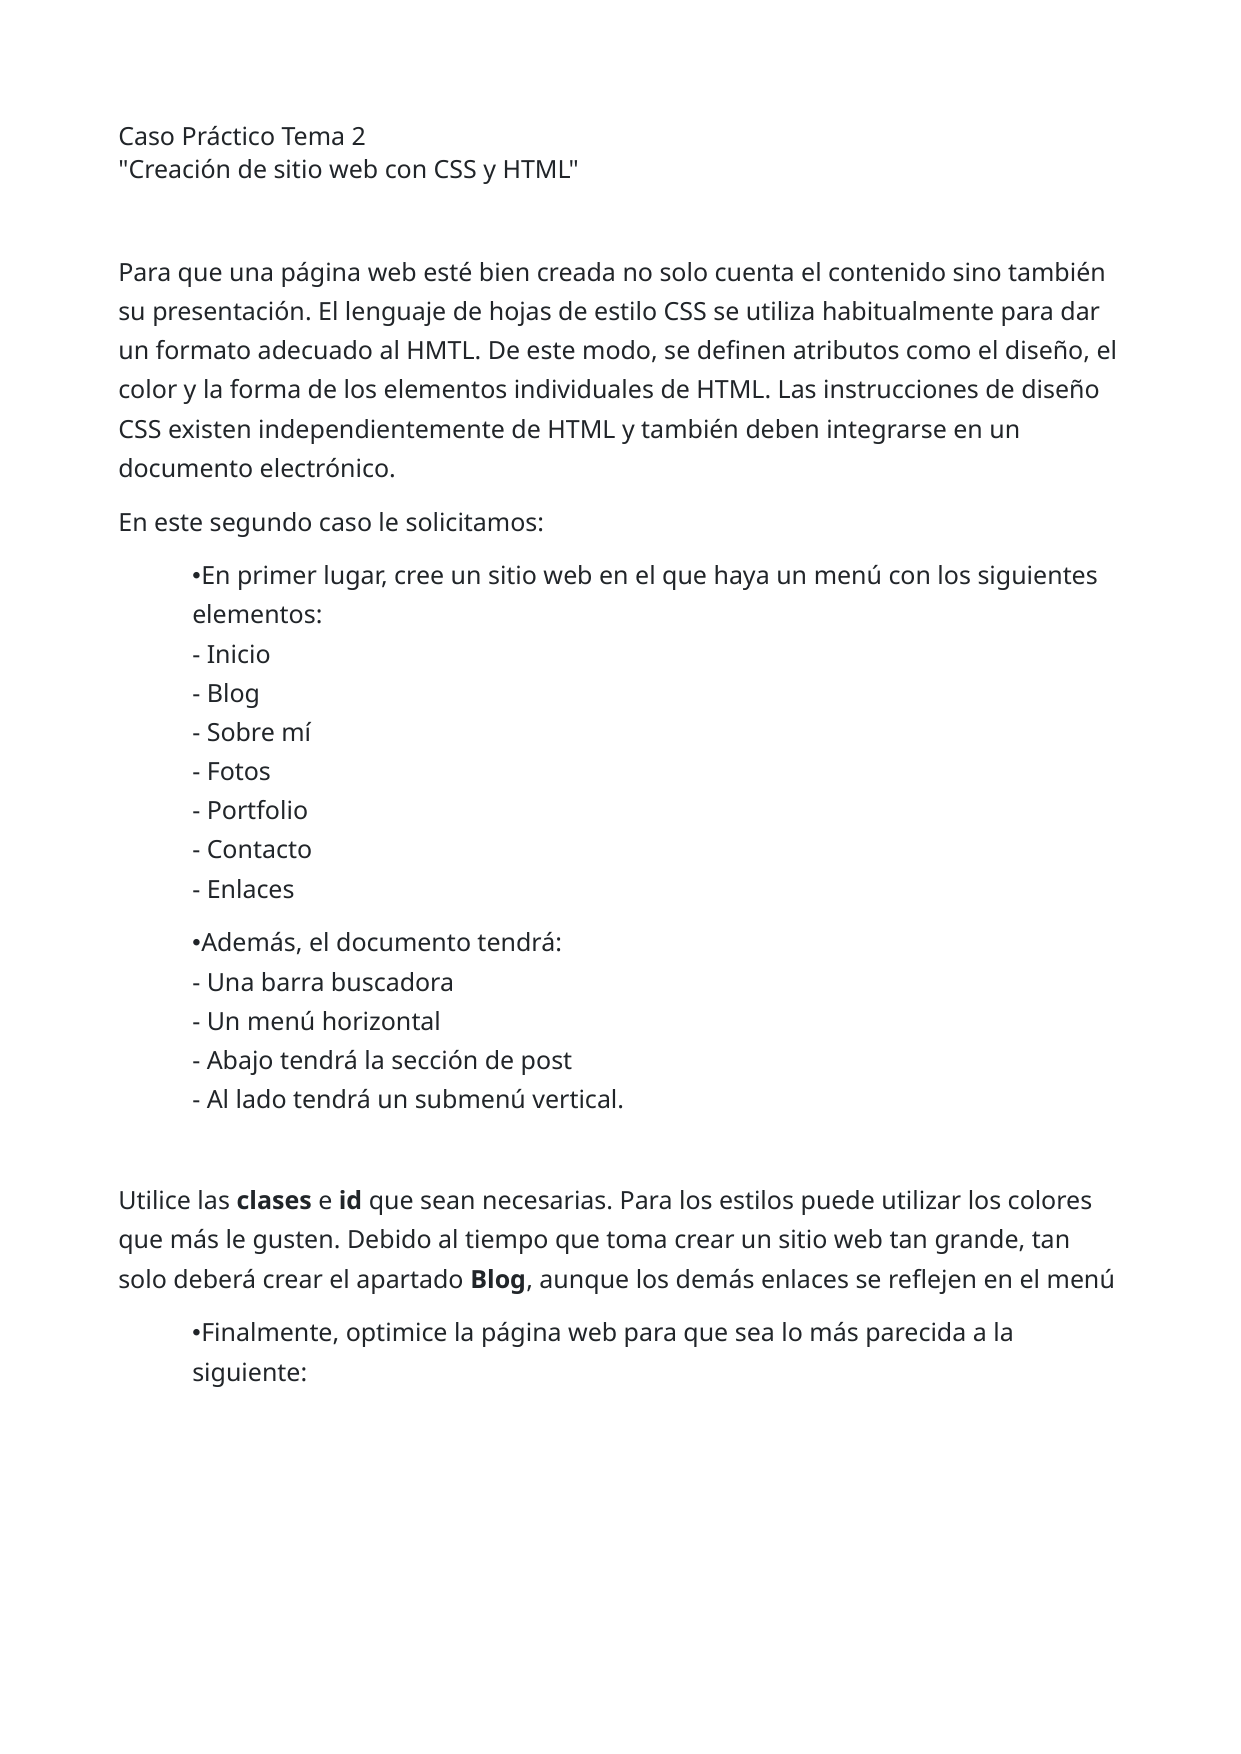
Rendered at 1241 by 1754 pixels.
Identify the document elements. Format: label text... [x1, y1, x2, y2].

list En primer lugar, cree un sitio web en el que haya un menú con los siguientes elementos: - Inicio - Blog - Sobre mí - Fotos - Portfolio - Contacto - Enlaces [118, 558, 1122, 905]
text Para que una página web esté bien creada no solo cuenta el contenido sino también su presentación. El lenguaje de hojas de estilo CSS se utiliza habitualmente para dar un formato adecuado al HMTL. De este modo, se definen atributos como el diseño, el color y la forma de los elementos individuales de HTML. Las instrucciones de diseño CSS existen independientemente de HTML y también deben integrarse en un documento electrónico. [118, 254, 1122, 484]
list Además, el documento tendrá: - Una barra buscadora - Un menú horizontal - Abajo tendrá la sección de post - Al lado tendrá un submenú vertical. [118, 925, 1122, 1116]
subtitle Caso Práctico Tema 2 "Creación de sitio web con CSS y HTML" [118, 118, 1122, 186]
list Finalmente, optimice la página web para que sea lo más parecida a la siguiente: [118, 1315, 1122, 1388]
text En este segundo caso le solicitamos: [118, 504, 1122, 538]
text Utilice las clases e id que sean necesarias. Para los estilos puede utilizar los colores que más le gusten. Debido al tiempo que toma crear un sitio web tan grande, tan solo deberá crear el apartado Blog, aunque los demás enlaces se reflejen en el menú [118, 1183, 1122, 1295]
